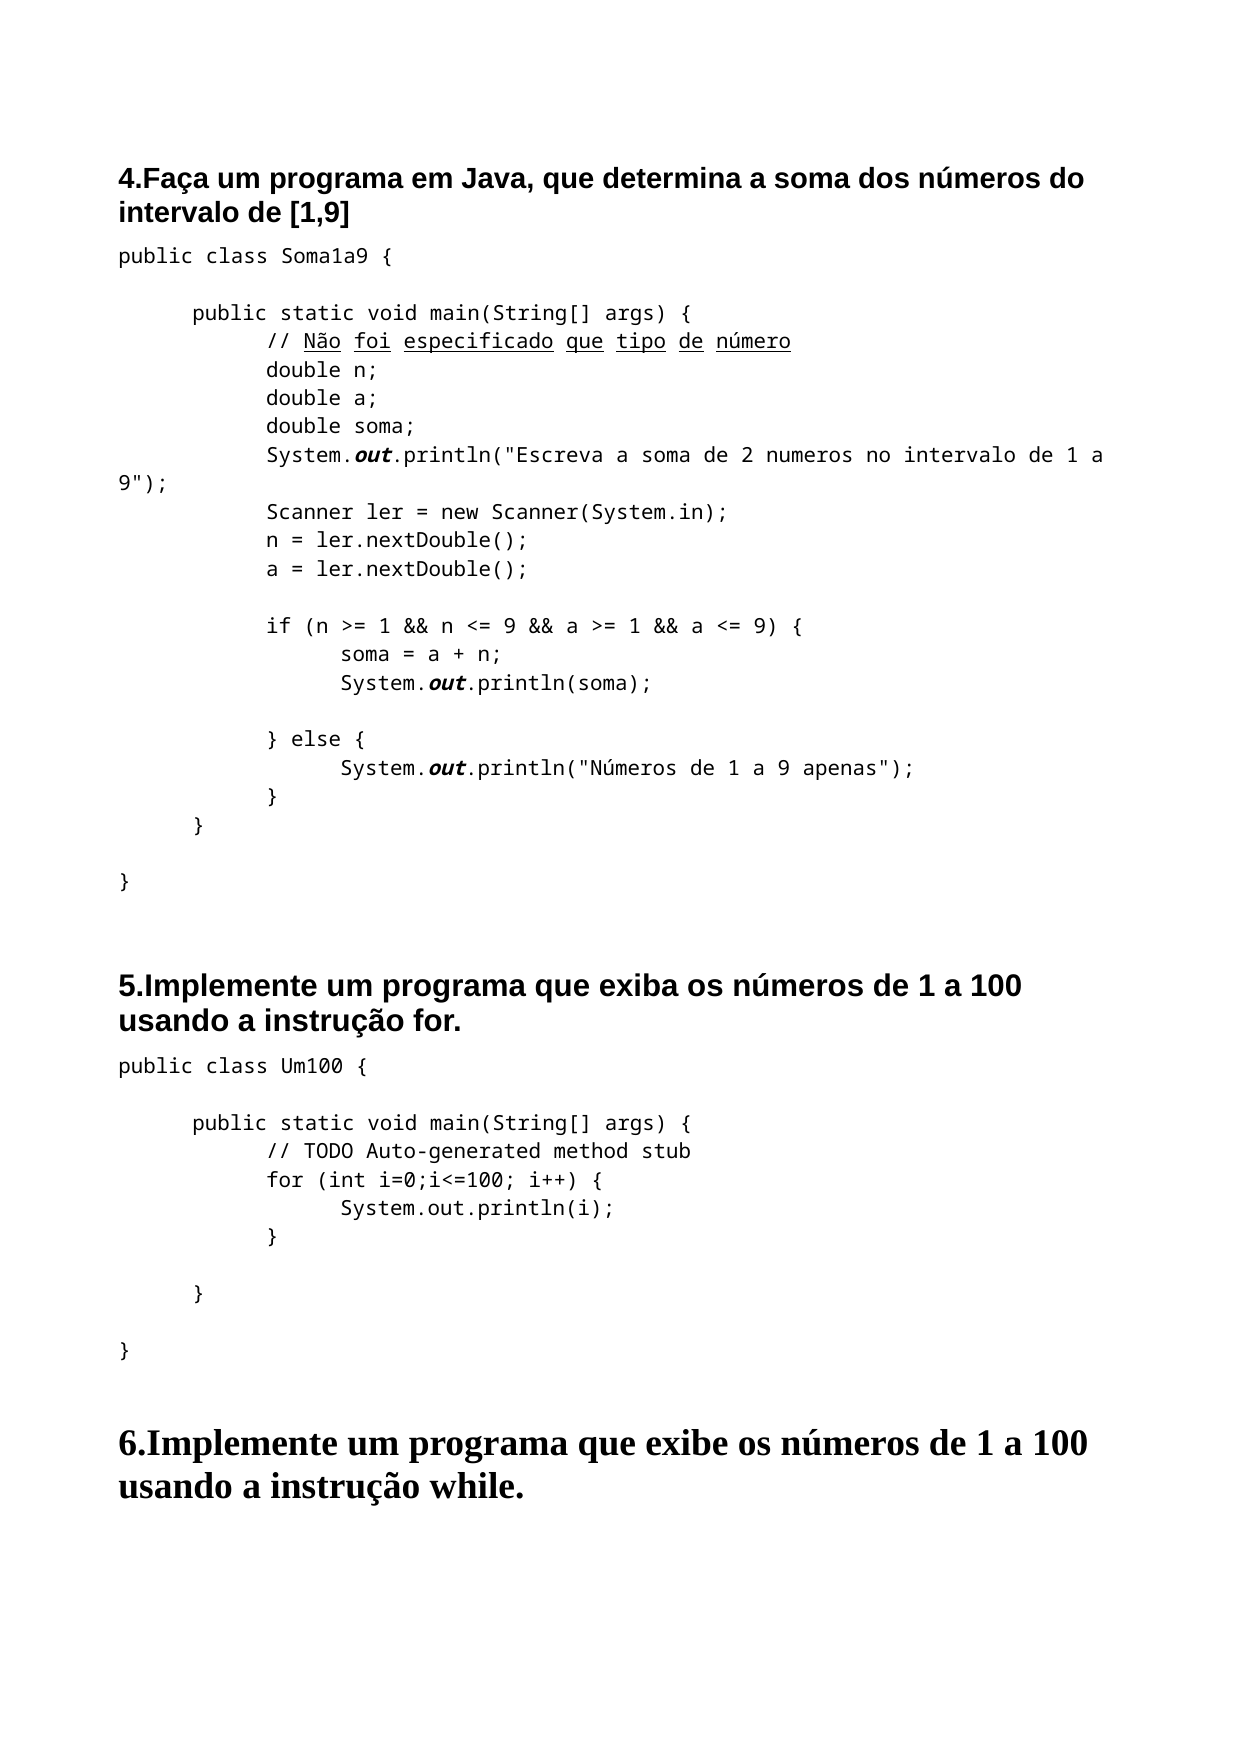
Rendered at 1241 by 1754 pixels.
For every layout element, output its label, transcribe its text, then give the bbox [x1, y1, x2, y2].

text double n; [118, 355, 1122, 383]
text // Não foi especificado que tipo de número [118, 326, 1122, 355]
subtitle 5.Implemente um programa que exiba os números de 1 a 100 usando a instrução for. [118, 967, 1122, 1038]
text } [118, 781, 1122, 810]
text System.out.println("Escreva a soma de 2 numeros no intervalo de 1 a 9"); [118, 440, 1122, 497]
text System.out.println(soma); [118, 668, 1122, 696]
text } [118, 1222, 1122, 1250]
text } else { [118, 724, 1122, 753]
text } [118, 810, 1122, 838]
text System.out.println(i); [118, 1193, 1122, 1222]
text } [118, 867, 1122, 895]
text // TODO Auto-generated method stub [118, 1136, 1122, 1165]
text } [118, 1278, 1122, 1307]
text Scanner ler = new Scanner(System.in); [118, 497, 1122, 525]
text } [118, 1335, 1122, 1364]
text double a; [118, 383, 1122, 412]
text public class Um100 { [118, 1051, 1122, 1079]
text public static void main(String[] args) { [118, 298, 1122, 326]
text for (int i=0;i<=100; i++) { [118, 1165, 1122, 1193]
text public static void main(String[] args) { [118, 1108, 1122, 1136]
text double soma; [118, 412, 1122, 440]
text if (n >= 1 && n <= 9 && a >= 1 && a <= 9) { [118, 611, 1122, 639]
text public class Soma1a9 { [118, 241, 1122, 269]
text n = ler.nextDouble(); [118, 525, 1122, 554]
text soma = a + n; [118, 639, 1122, 668]
text a = ler.nextDouble(); [118, 554, 1122, 582]
subtitle 4.Faça um programa em Java, que determina a soma dos números do intervalo de [1,9] [118, 161, 1122, 228]
text System.out.println("Números de 1 a 9 apenas"); [118, 753, 1122, 781]
text 6.Implemente um programa que exibe os números de 1 a 100 usando a instrução while. [118, 1421, 1122, 1507]
